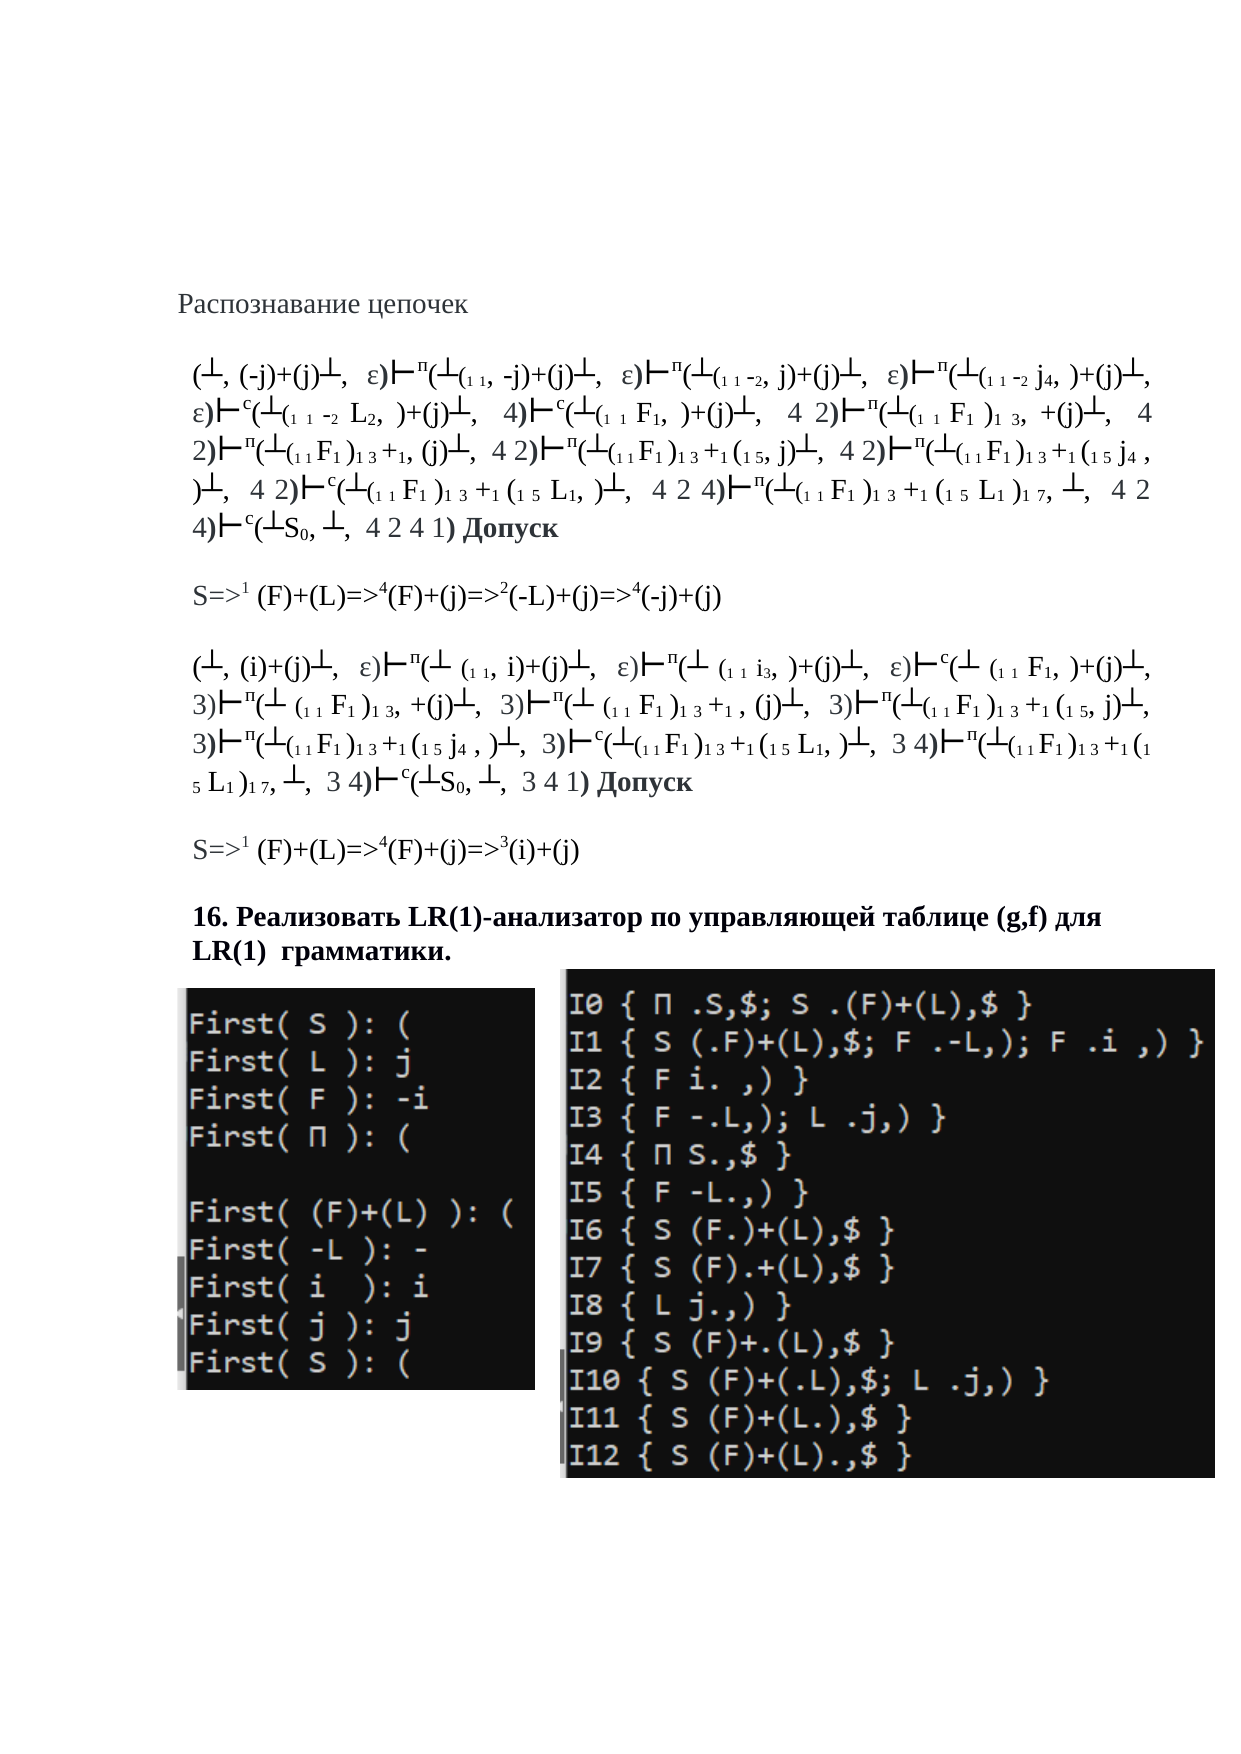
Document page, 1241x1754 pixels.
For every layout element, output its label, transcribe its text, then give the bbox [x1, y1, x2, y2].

text (┴, (-j)+(j)┴, ε)⊢п(┴(1 1, -j)+(j)┴, ε)⊢п(┴(1 1 -2, j)+(j)┴, ε)⊢п(┴(1 1 -2 j4, )+(j)┴, ε)⊢c(┴(1 1 -2 L2, )+(j)┴, 4)⊢c(┴(1 1 F1, )+(j)┴, 4 2)⊢п(┴(1 1 F1 )1 3, +(j)┴, 4 2)⊢п(┴(1 1 F1 )1 3 +1, (j)┴, 4 2)⊢п(┴(1 1 F1 )1 3 +1 (1 5, j)┴, 4 2)⊢п(┴(1 1 F1 )1 3 +1 (1 5 j4 , )┴, 4 2)⊢c(┴(1 1 F1 )1 3 +1 (1 5 L1, )┴, 4 2 4)⊢п(┴(1 1 F1 )1 3 +1 (1 5 L1 )1 7, ┴, 4 2 4)⊢c(┴S0, ┴, 4 2 4 1) Допуск [192, 353, 1152, 544]
text 16. Реализовать LR(1)-анализатор по управляющей таблице (g,f) для LR(1) грамматики. [192, 899, 1152, 966]
text Распознавание цепочек [177, 286, 1152, 319]
picture [177, 988, 535, 1390]
picture [560, 969, 1215, 1478]
text (┴, (i)+(j)┴, ε)⊢п(┴ (1 1, i)+(j)┴, ε)⊢п(┴ (1 1 i3, )+(j)┴, ε)⊢c(┴ (1 1 F1, )+(j)┴, 3)⊢п(┴ (1 1 F1 )1 3, +(j)┴, 3)⊢п(┴ (1 1 F1 )1 3 +1 , (j)┴, 3)⊢п(┴(1 1 F1 )1 3 +1 (1 5, j)┴, 3)⊢п(┴(1 1 F1 )1 3 +1 (1 5 j4 , )┴, 3)⊢c(┴(1 1 F1 )1 3 +1 (1 5 L1, )┴, 3 4)⊢п(┴(1 1 F1 )1 3 +1 (1 5 L1 )1 7, ┴, 3 4)⊢c(┴S0, ┴, 3 4 1) Допуск [192, 645, 1152, 798]
text S=>1 (F)+(L)=>4(F)+(j)=>3(i)+(j) [192, 832, 1152, 866]
text S=>1 (F)+(L)=>4(F)+(j)=>2(-L)+(j)=>4(-j)+(j) [192, 578, 1152, 612]
